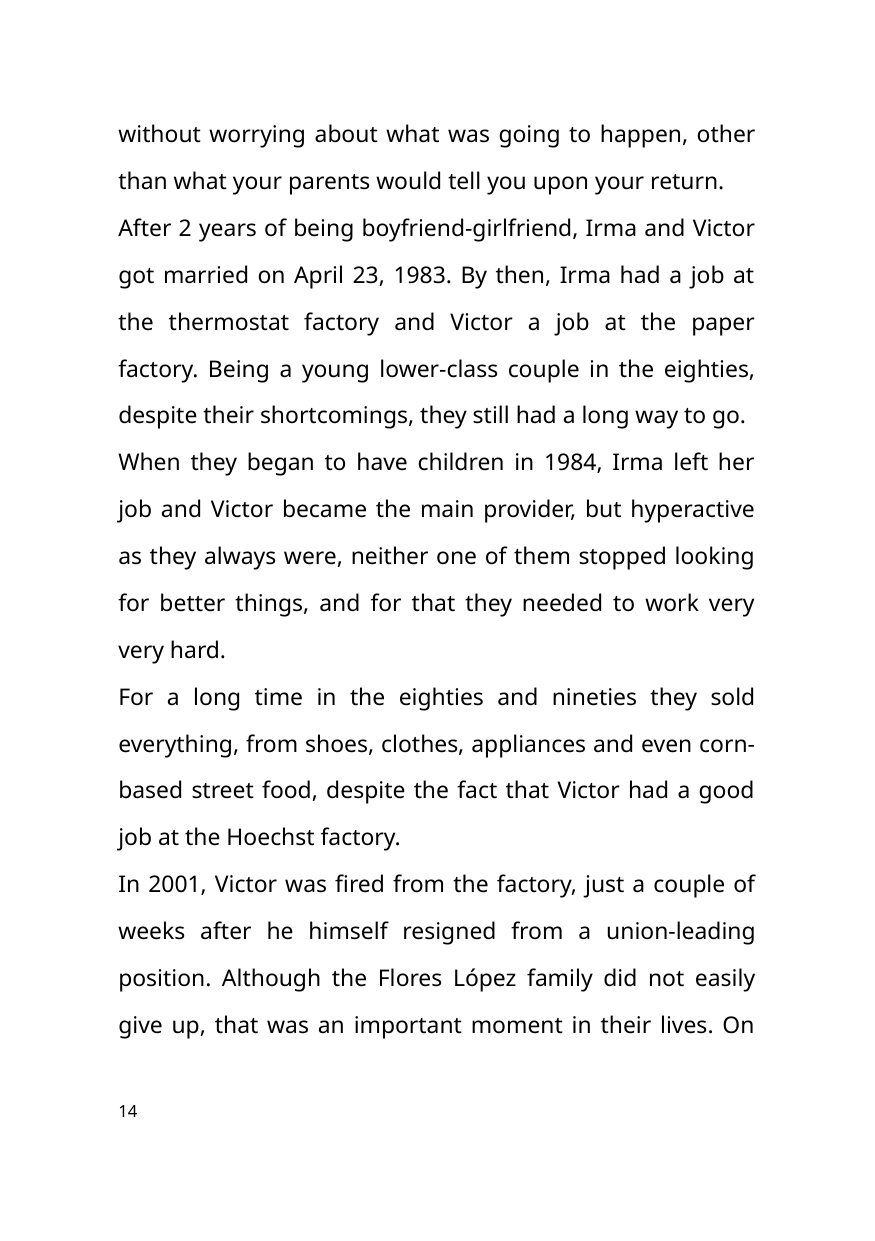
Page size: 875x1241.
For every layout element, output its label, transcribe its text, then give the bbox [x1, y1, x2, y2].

text In 2001, Victor was fired from the factory, just a couple of weeks after he himself resigned from a union-leading position. Although the Flores López family did not easily give up, that was an important moment in their lives. On [118, 868, 756, 1040]
text For a long time in the eighties and nineties they sold everything, from shoes, clothes, appliances and even corn-based street food, despite the fact that Victor had a good job at the Hoechst factory. [118, 681, 756, 852]
text When they began to have children in 1984, Irma left her job and Victor became the main provider, but hyperactive as they always were, neither one of them stopped looking for better things, and for that they needed to work very very hard. [118, 446, 756, 665]
text After 2 years of being boyfriend-girlfriend, Irma and Victor got married on April 23, 1983. By then, Irma had a job at the thermostat factory and Victor a job at the paper factory. Being a young lower-class couple in the eighties, despite their shortcomings, they still had a long way to go. [118, 212, 756, 431]
text without worrying about what was going to happen, other than what your parents would tell you upon your return. [118, 118, 756, 196]
